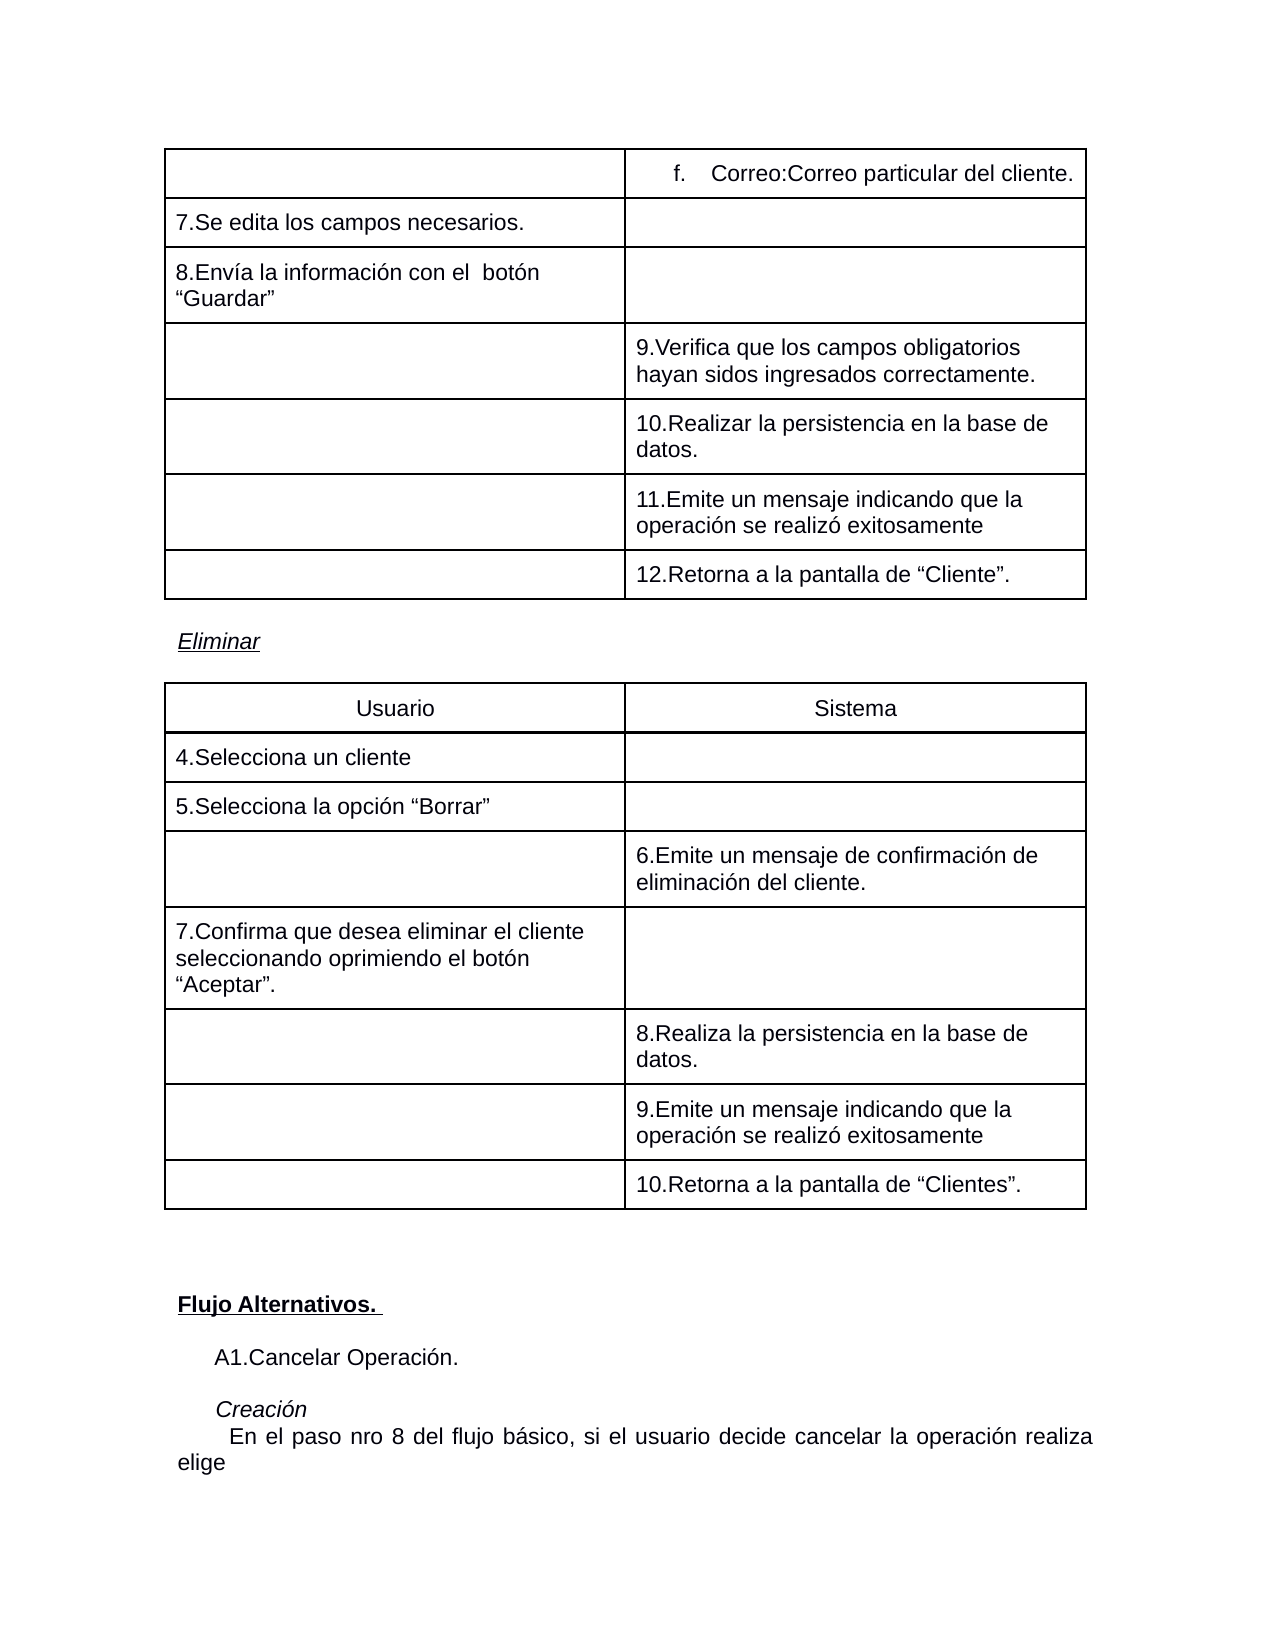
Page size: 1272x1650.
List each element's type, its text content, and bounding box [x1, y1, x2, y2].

table_cell 10.Retorna a la pantalla de “Clientes”. [626, 1161, 1085, 1208]
text Creación [177, 1396, 1095, 1421]
table_cell [166, 475, 624, 549]
table_header Sistema [626, 684, 1085, 731]
text Flujo Alternativos. [177, 1291, 1095, 1317]
table_header Usuario [166, 684, 624, 731]
table_cell [626, 199, 1085, 246]
table_cell [166, 551, 624, 598]
table_cell 4.Selecciona un cliente [166, 734, 624, 781]
table_cell 5.Despliega la pantalla el formulario de creación de clientes con los siguientes campos que el usuario podrá ingresar: Código del cliente:Número asignado al cliente. Nombre del cliente: Nombre o descripción del cliente. Ruc: El número que tiene el cliente para hacer la factura legal Teléfono: Teléfono/Celular particular del cliente. Domicilio: Domicilio particular del cliente. Correo:Correo particular del cliente. [626, 150, 1085, 197]
table_cell 12.Retorna a la pantalla de “Cliente”. [626, 551, 1085, 598]
table_cell [166, 1161, 624, 1208]
table_cell 10.Realizar la persistencia en la base de datos. [626, 400, 1085, 473]
text En el paso nro 8 del flujo básico, si el usuario decide cancelar la operación realiza elige [177, 1421, 1095, 1475]
table_cell [626, 908, 1085, 1008]
table_cell 8.Envía la información con el botón “Guardar” [166, 248, 624, 322]
table_cell [626, 248, 1085, 322]
table_cell 5.Selecciona la opción “Borrar” [166, 783, 624, 830]
table_cell 7.Confirma que desea eliminar el cliente seleccionando oprimiendo el botón “Aceptar”. [166, 908, 624, 1008]
table_cell 8.Realiza la persistencia en la base de datos. [626, 1010, 1085, 1083]
table_cell [166, 324, 624, 397]
table_cell [166, 150, 624, 197]
table_cell [166, 1085, 624, 1159]
table_cell [166, 832, 624, 906]
table_cell [166, 400, 624, 473]
table_cell 9.Verifica que los campos obligatorios hayan sidos ingresados correctamente. [626, 324, 1085, 397]
table_cell 6.Emite un mensaje de confirmación de eliminación del cliente. [626, 832, 1085, 906]
table_cell 7.Se edita los campos necesarios. [166, 199, 624, 246]
table_cell 11.Emite un mensaje indicando que la operación se realizó exitosamente [626, 475, 1085, 549]
table_cell [626, 783, 1085, 830]
text Eliminar [177, 628, 1095, 654]
table_cell 9.Emite un mensaje indicando que la operación se realizó exitosamente [626, 1085, 1085, 1159]
table_cell [626, 734, 1085, 781]
text A1.Cancelar Operación. [177, 1343, 1095, 1370]
table_cell [166, 1010, 624, 1083]
